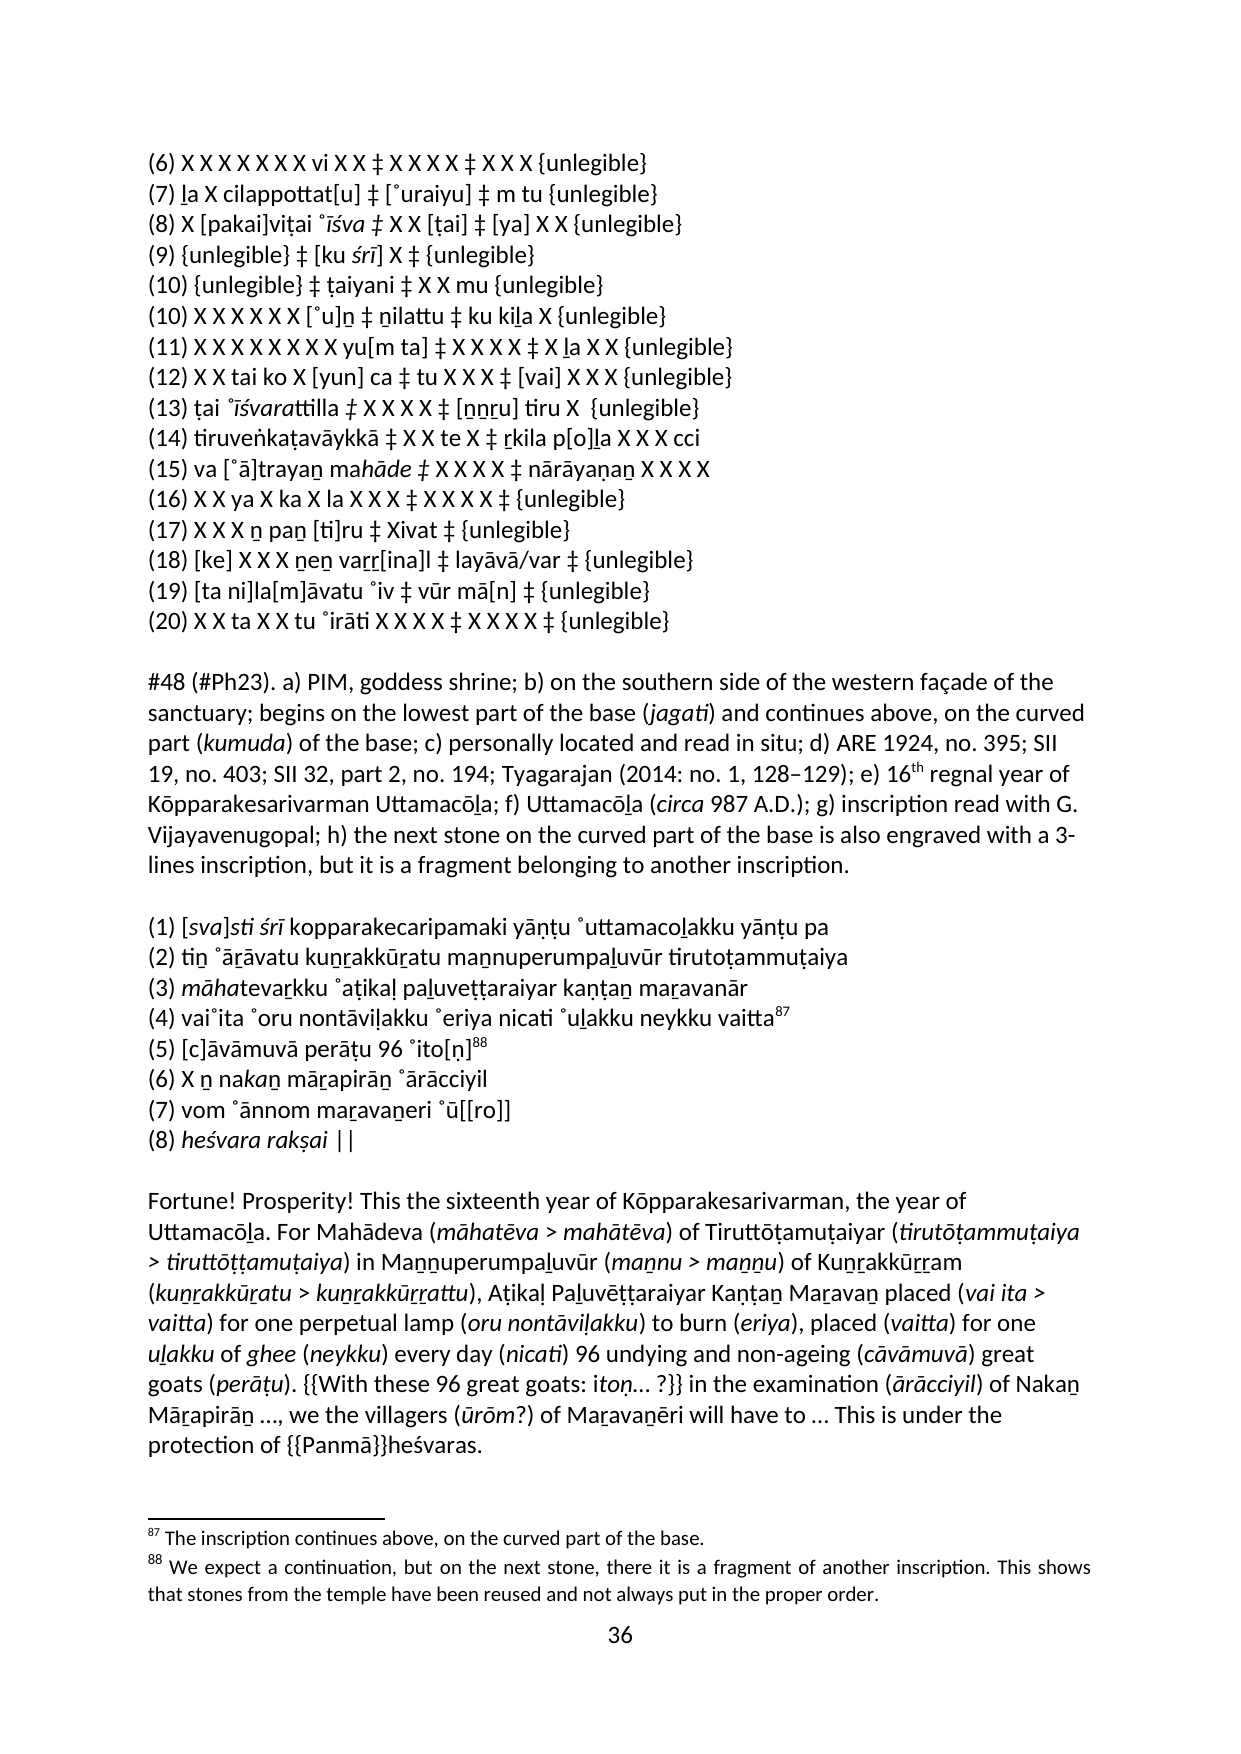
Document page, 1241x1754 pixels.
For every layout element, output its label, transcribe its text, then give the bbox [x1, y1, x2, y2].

text (10) {unlegible} ‡ ṭaiyani ‡ X X mu {unlegible} [148, 270, 1093, 300]
text (15) va [˚ā]trayaṉ mahāde ‡ X X X X ‡ nārāyaṇaṉ X X X X [148, 453, 1093, 483]
text (6) X X X X X X X vi X X ‡ X X X X ‡ X X X {unlegible} [148, 148, 1093, 178]
text (12) X X tai ko X [yun] ca ‡ tu X X X ‡ [vai] X X X {unlegible} [148, 361, 1093, 392]
text (3) māhatevaṟkku ˚aṭikaḷ paḻuveṭṭaraiyar kaṇṭaṉ maṟavanār [148, 972, 1093, 1002]
text (20) X X ta X X tu ˚irāti X X X X ‡ X X X X ‡ {unlegible} [148, 605, 1093, 636]
text (7) ḻa X cilappottat[u] ‡ [˚uraiyu] ‡ m tu {unlegible} [148, 178, 1093, 209]
text (11) X X X X X X X X yu[m ta] ‡ X X X X ‡ X ḻa X X {unlegible} [148, 331, 1093, 361]
text (1) [sva]sti śrī kopparakecaripamaki yāṇṭu ˚uttamacoḻakku yānṭu pa [148, 911, 1093, 941]
text (19) [ta ni]la[m]āvatu ˚iv ‡ vūr mā[n] ‡ {unlegible} [148, 575, 1093, 605]
text #48 (#Ph23). a) PIM, goddess shrine; b) on the southern side of the western façade of the sanctuary; begins on the lowest part of the base (jagati) and continues above, on the curved part (kumuda) of the base; c) personally located and read in situ; d) ARE 1924, no. 395; SII 19, no. 403; SII 32, part 2, no. 194; Tyagarajan (2014: no. 1, 128–129); e) 16th regnal year of Kōpparakesarivarman Uttamacōḻa; f) Uttamacōḻa (circa 987 A.D.); g) inscription read with G. Vijayavenugopal; h) the next stone on the curved part of the base is also engraved with a 3-lines inscription, but it is a fragment belonging to another inscription. [148, 666, 1093, 880]
text (14) tiruveṅkaṭavāykkā ‡ X X te X ‡ ṟkila p[o]ḻa X X X cci [148, 422, 1093, 453]
text We expect a continuation, but on the next stone, there it is a fragment of another inscription. This shows that stones from the temple have been reused and not always put in the proper order. [148, 1550, 1093, 1606]
text (8) X [pakai]viṭai ˚īśva ‡ X X [ṭai] ‡ [ya] X X {unlegible} [148, 209, 1093, 239]
text (17) X X X ṉ paṉ [ti]ru ‡ Xivat ‡ {unlegible} [148, 514, 1093, 544]
text (7) vom ˚ānnom maṟavaṉeri ˚ū[[ro]] [148, 1094, 1093, 1124]
text (16) X X ya X ka X la X X X ‡ X X X X ‡ {unlegible} [148, 483, 1093, 514]
text The inscription continues above, on the curved part of the base. [148, 1525, 1093, 1550]
text (18) [ke] X X X ṉeṉ vaṟṟ[ina]l ‡ layāvā/var ‡ {unlegible} [148, 544, 1093, 575]
text (9) {unlegible} ‡ [ku śrī] X ‡ {unlegible} [148, 239, 1093, 270]
text (10) X X X X X X [˚u]ṉ ‡ ṉilattu ‡ ku kiḻa X {unlegible} [148, 300, 1093, 331]
text (2) tiṉ ˚āṟāvatu kuṉṟakkūṟatu maṉnuperumpaḻuvūr tirutoṭammuṭaiya [148, 941, 1093, 972]
text (13) ṭai ˚īśvarattilla ‡ X X X X ‡ [ṉṉṟu] tiru X {unlegible} [148, 392, 1093, 422]
text (6) X ṉ nakaṉ māṟapirāṉ ˚ārācciyil [148, 1063, 1093, 1094]
text (8) heśvara rakṣai || [148, 1124, 1093, 1155]
text (5) [c]āvāmuvā perāṭu 96 ˚ito[ṇ] [148, 1033, 1093, 1063]
text Fortune! Prosperity! This the sixteenth year of Kōpparakesarivarman, the year of Uttamacōḻa. For Mahādeva (māhatēva > mahātēva) of Tiruttōṭamuṭaiyar (tirutōṭammuṭaiya > tiruttōṭṭamuṭaiya) in Maṉṉuperumpaḻuvūr (maṉnu > maṉṉu) of Kuṉṟakkūṟṟam (kuṉṟakkūṟatu > kuṉṟakkūṟṟattu), Aṭikaḷ Paḻuvēṭṭaraiyar Kaṇṭaṉ Maṟavaṉ placed (vai ita > vaitta) for one perpetual lamp (oru nontāviḷakku) to burn (eriya), placed (vaitta) for one uḻakku of ghee (neykku) every day (nicati) 96 undying and non-ageing (cāvāmuvā) great goats (perāṭu). {{With these 96 great goats: itoṇ… ?}} in the examination (ārācciyil) of Nakaṉ Māṟapirāṉ …, we the villagers (ūrōm?) of Maṟavaṉēri will have to … This is under the protection of {{Panmā}}heśvaras. [148, 1185, 1093, 1460]
text (4) vai˚ita ˚oru nontāviḷakku ˚eriya nicati ˚uḻakku neykku vaitta [148, 1002, 1093, 1033]
